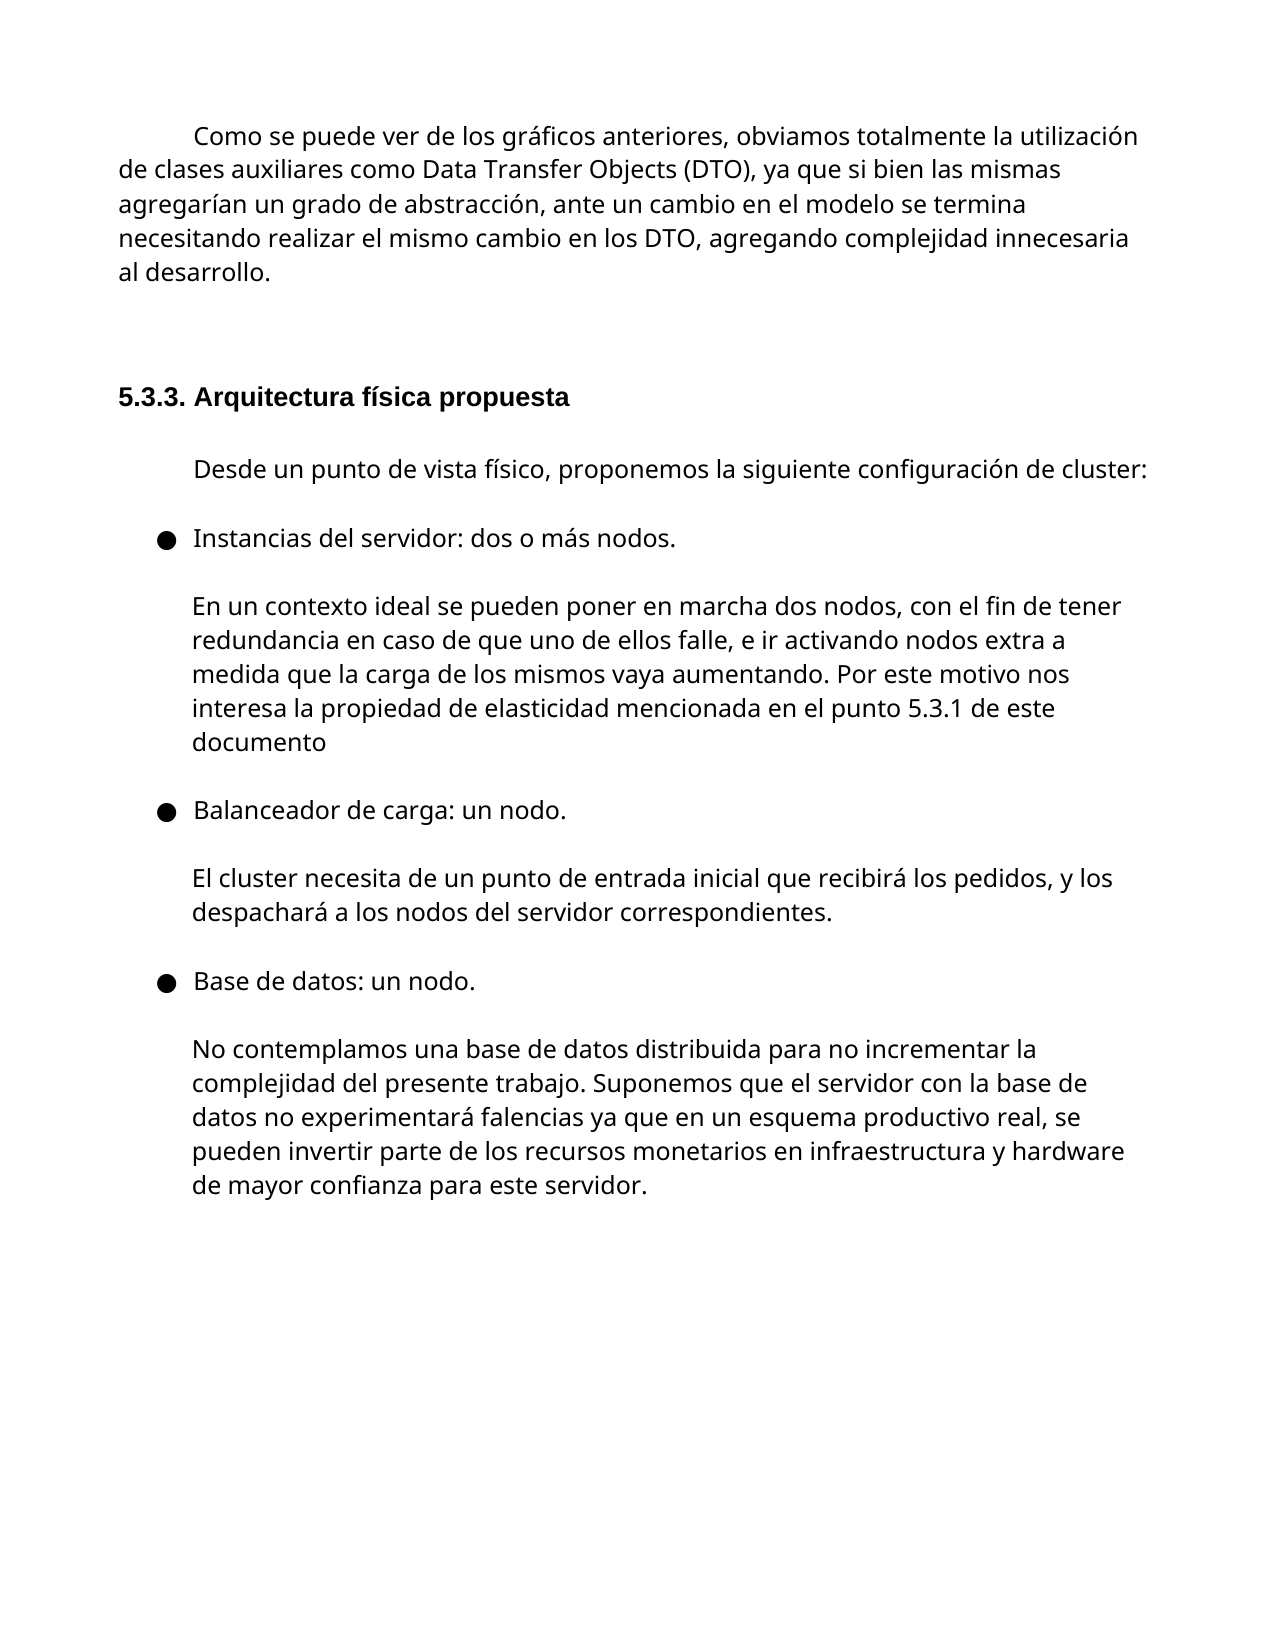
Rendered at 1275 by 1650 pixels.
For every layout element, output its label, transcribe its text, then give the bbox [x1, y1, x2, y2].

text Desde un punto de vista físico, proponemos la siguiente configuración de cluster: [118, 452, 1157, 486]
text No contemplamos una base de datos distribuida para no incrementar la complejidad del presente trabajo. Suponemos que el servidor con la base de datos no experimentará falencias ya que en un esquema productivo real, se pueden invertir parte de los recursos monetarios en infraestructura y hardware de mayor confianza para este servidor. [192, 997, 1157, 1202]
list Instancias del servidor: dos o más nodos. [177, 520, 1157, 554]
subtitle 5.3.3. Arquitectura física propuesta [118, 382, 1157, 412]
list Base de datos: un nodo. [177, 963, 1157, 997]
list Balanceador de carga: un nodo. [177, 793, 1157, 827]
text En un contexto ideal se pueden poner en marcha dos nodos, con el fin de tener redundancia en caso de que uno de ellos falle, e ir activando nodos extra a medida que la carga de los mismos vaya aumentando. Por este motivo nos interesa la propiedad de elasticidad mencionada en el punto 5.3.1 de este documento [192, 554, 1157, 759]
text Como se puede ver de los gráficos anteriores, obviamos totalmente la utilización de clases auxiliares como Data Transfer Objects (DTO), ya que si bien las mismas agregarían un grado de abstracción, ante un cambio en el modelo se termina necesitando realizar el mismo cambio en los DTO, agregando complejidad innecesaria al desarrollo. [118, 118, 1157, 288]
text El cluster necesita de un punto de entrada inicial que recibirá los pedidos, y los despachará a los nodos del servidor correspondientes. [192, 827, 1157, 929]
